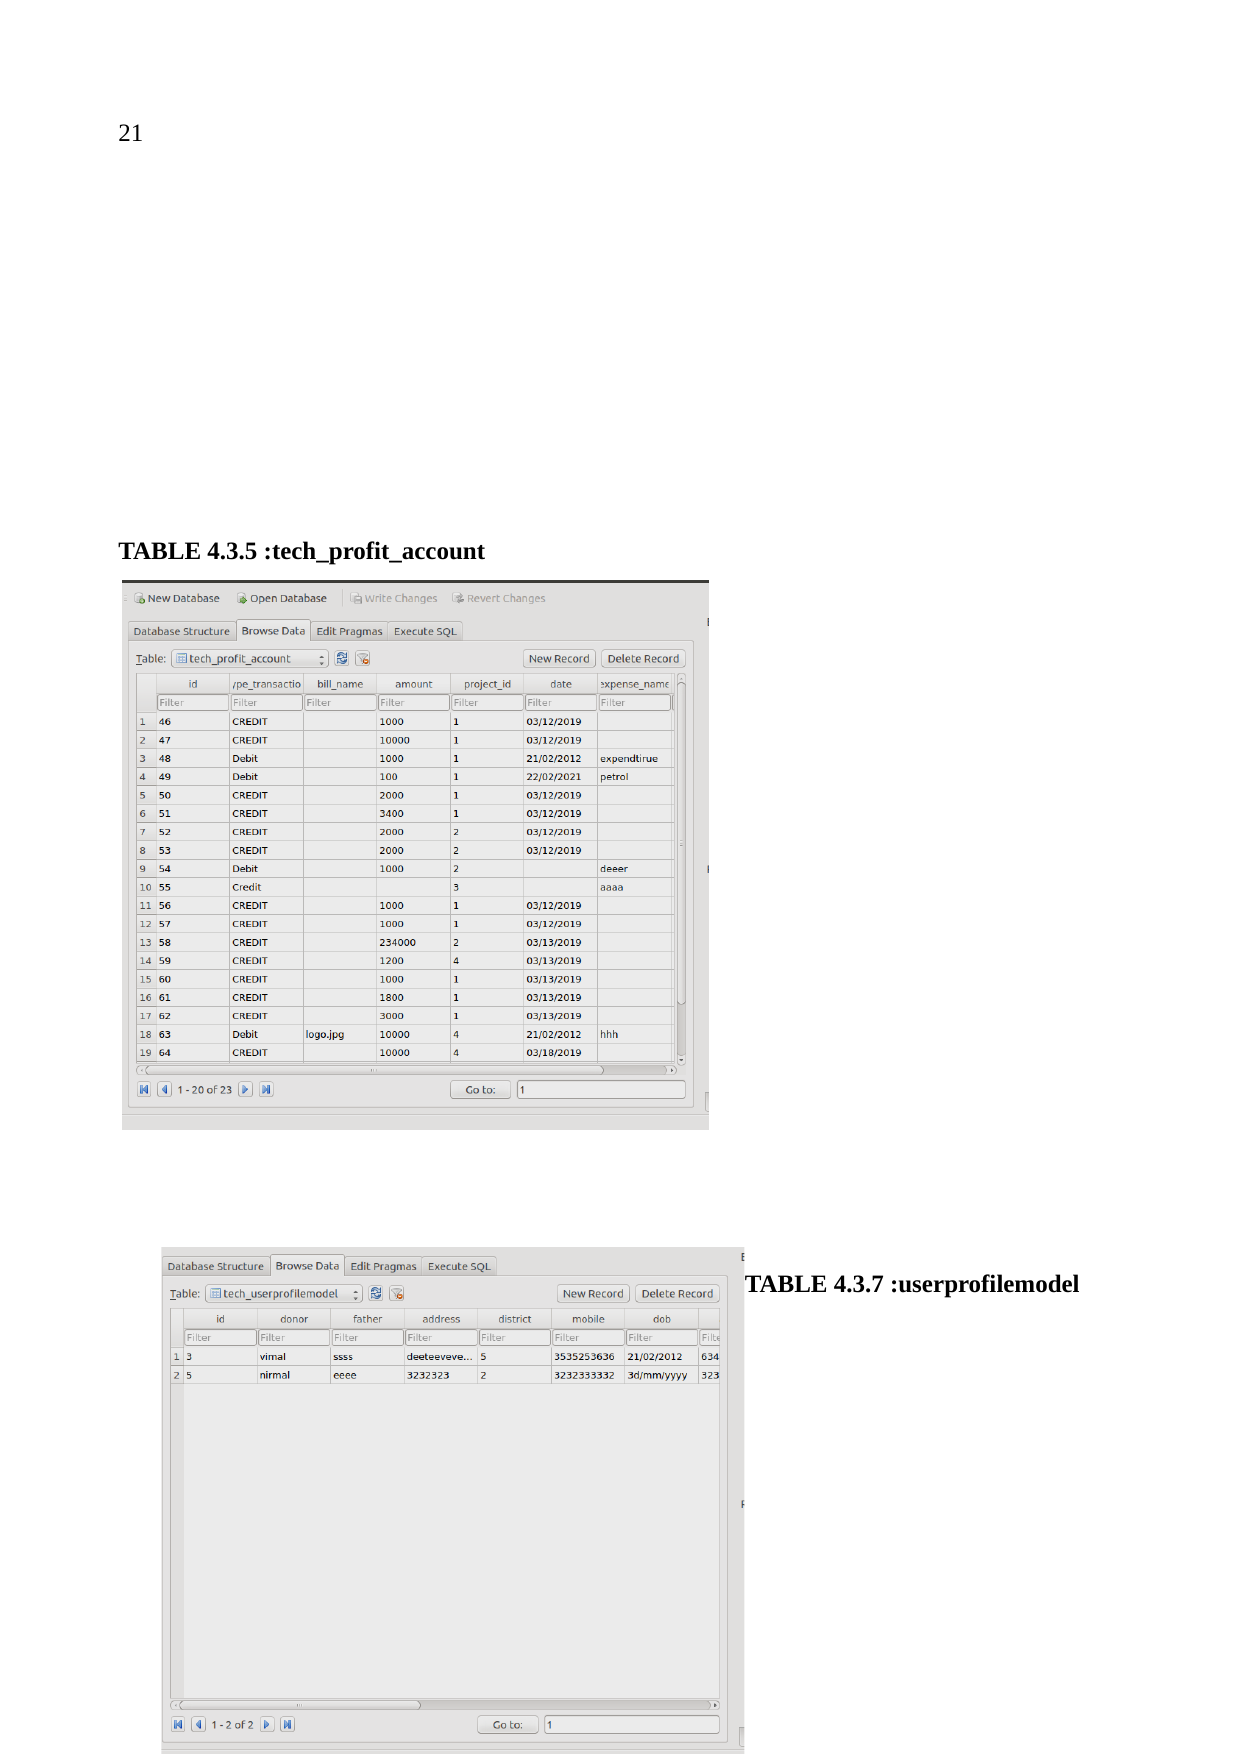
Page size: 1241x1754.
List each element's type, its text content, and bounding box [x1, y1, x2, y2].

picture [122, 580, 709, 1130]
text TABLE 4.3.5 :tech_profit_account [118, 536, 1122, 564]
text TABLE 4.3.7 :userprofilemodel [745, 1269, 1122, 1298]
picture [161, 1247, 745, 1754]
text [118, 1269, 161, 1298]
